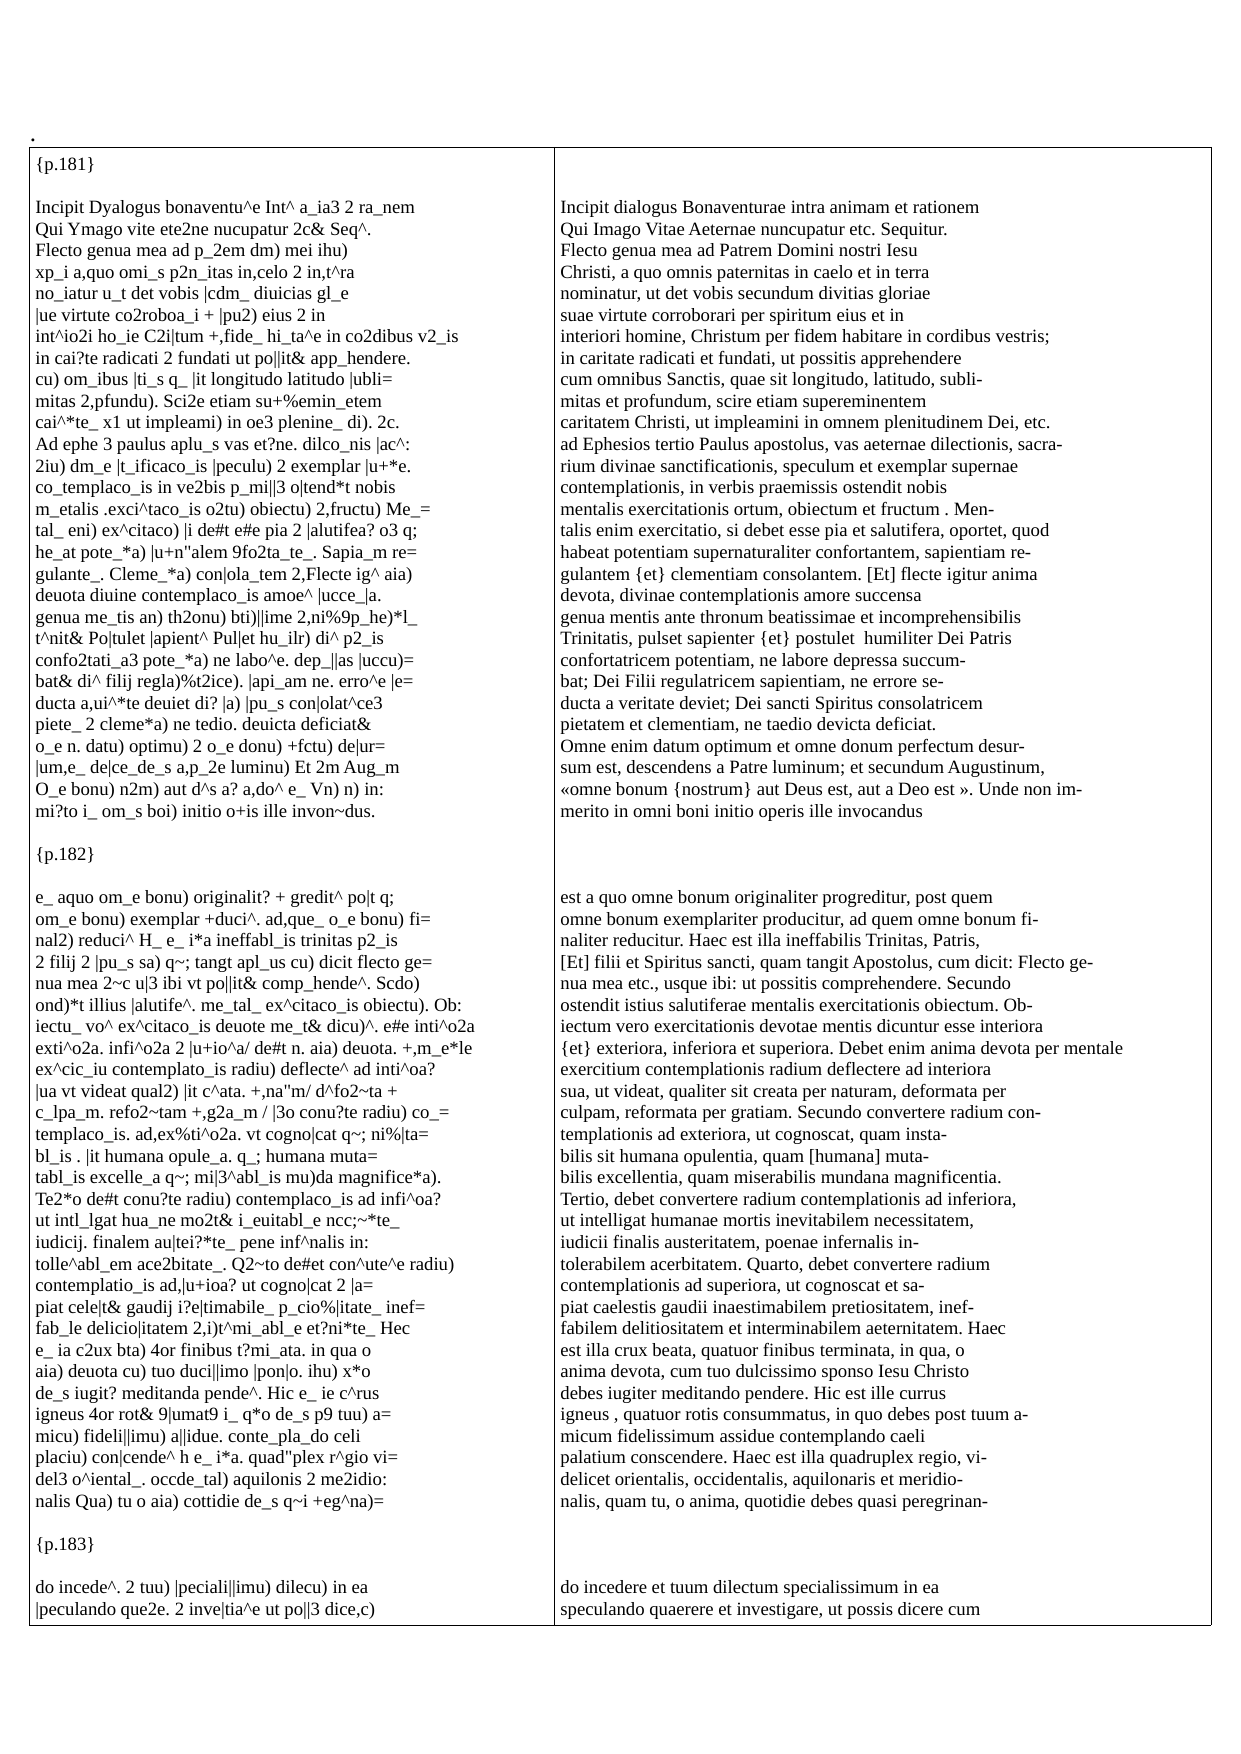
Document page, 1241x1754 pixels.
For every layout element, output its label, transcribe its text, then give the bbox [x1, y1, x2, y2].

table_header {p.181} Incipit Dyalogus bonaventu^e Int^ a_ia3 2 ra_nem Qui Ymago vite ete2ne nucupatur 2c& Seq^. Flecto genua mea ad p_2em dm) mei ihu) xp_i a,quo omi_s p2n_itas in,celo 2 in,t^ra no_iatur u_t det vobis |cdm_ diuicias gl_e |ue virtute co2roboa_i + |pu2) eius 2 in int^io2i ho_ie C2i|tum +,fide_ hi_ta^e in co2dibus v2_is in cai?te radicati 2 fundati ut po||it& app_hendere. cu) om_ibus |ti_s q_ |it longitudo latitudo |ubli= mitas 2,pfundu). Sci2e etiam su+%emin_etem cai^*te_ x1 ut impleami) in oe3 plenine_ di). 2c. Ad ephe 3 paulus aplu_s vas et?ne. dilco_nis |ac^: 2iu) dm_e |t_ificaco_is |peculu) 2 exemplar |u+*e. co_templaco_is in ve2bis p_mi||3 o|tend*t nobis m_etalis .exci^taco_is o2tu) obiectu) 2,fructu) Me_= tal_ eni) ex^citaco) |i de#t e#e pia 2 |alutifea? o3 q; he_at pote_*a) |u+n"alem 9fo2ta_te_. Sapia_m re= gulante_. Cleme_*a) con|ola_tem 2,Flecte ig^ aia) deuota diuine contemplaco_is amoe^ |ucce_|a. genua me_tis an) th2onu) bti)||ime 2,ni%9p_he)*l_ t^nit& Po|tulet |apient^ Pul|et hu_ilr) di^ p2_is confo2tati_a3 pote_*a) ne labo^e. dep_||as |uccu)= bat& di^ filij regla)%t2ice). |api_am ne. erro^e |e= ducta a,ui^*te deuiet di? |a) |pu_s con|olat^ce3 piete_ 2 cleme*a) ne tedio. deuicta deficiat& o_e n. datu) optimu) 2 o_e donu) +fctu) de|ur= |um,e_ de|ce_de_s a,p_2e luminu) Et 2m Aug_m O_e bonu) n2m) aut d^s a? a,do^ e_ Vn) n) in: mi?to i_ om_s boi) initio o+is ille invon~dus. {p.182} e_ aquo om_e bonu) originalit? + gredit^ po|t q; om_e bonu) exemplar +duci^. ad,que_ o_e bonu) fi= nal2) reduci^ H_ e_ i*a ineffabl_is trinitas p2_is 2 filij 2 |pu_s sa) q~; tangt apl_us cu) dicit flecto ge= nua mea 2~c u|3 ibi vt po||it& comp_hende^. Scdo) ond)*t illius |alutife^. me_tal_ ex^citaco_is obiectu). Ob: iectu_ vo^ ex^citaco_is deuote me_t& dicu)^. e#e inti^o2a exti^o2a. infi^o2a 2 |u+io^a/ de#t n. aia) deuota. +,m_e*le ex^cic_iu contemplato_is radiu) deflecte^ ad inti^oa? |ua vt videat qual2) |it c^ata. +,na"m/ d^fo2~ta + c_lpa_m. refo2~tam +,g2a_m / |3o conu?te radiu) co_= templaco_is. ad,ex%ti^o2a. vt cogno|cat q~; ni%|ta= bl_is . |it humana opule_a. q_; humana muta= tabl_is excelle_a q~; mi|3^abl_is mu)da magnifice*a). Te2*o de#t conu?te radiu) contemplaco_is ad infi^oa? ut intl_lgat hua_ne mo2t& i_euitabl_e ncc;~*te_ iudicij. finalem au|tei?*te_ pene inf^nalis in: tolle^abl_em ace2bitate_. Q2~to de#et con^ute^e radiu) contemplatio_is ad,|u+ioa? ut cogno|cat 2 |a= piat cele|t& gaudij i?e|timabile_ p_cio%|itate_ inef= fab_le delicio|itatem 2,i)t^mi_abl_e et?ni*te_ Hec e_ ia c2ux bta) 4or finibus t?mi_ata. in qua o aia) deuota cu) tuo duci||imo |pon|o. ihu) x*o de_s iugit? meditanda pende^. Hic e_ ie c^rus igneus 4or rot& 9|umat9 i_ q*o de_s p9 tuu) a= micu) fideli||imu) a||idue. conte_pla_do celi placiu) con|cende^ h e_ i*a. quad"plex r^gio vi= del3 o^iental_. occde_tal) aquilonis 2 me2idio: nalis Qua) tu o aia) cottidie de_s q~i +eg^na)= {p.183} do incede^. 2 tuu) |peciali||imu) dilecu) in ea |peculando que2e. 2 inve|tia^e ut po||3 dice,c) [30, 148, 554, 1625]
table_header Incipit dialogus Bonaventurae intra animam et rationem Qui Imago Vitae Aeternae nuncupatur etc. Sequitur. Flecto genua mea ad Patrem Domini nostri Iesu Christi, a quo omnis paternitas in caelo et in terra nominatur, ut det vobis secundum divitias gloriae suae virtute corroborari per spiritum eius et in interiori homine, Christum per fidem habitare in cordibus vestris; in caritate radicati et fundati, ut possitis apprehendere cum omnibus Sanctis, quae sit longitudo, latitudo, subli- mitas et profundum, scire etiam supereminentem caritatem Christi, ut impleamini in omnem plenitudinem Dei, etc. ad Ephesios tertio Paulus apostolus, vas aeternae dilectionis, sacra- rium divinae sanctificationis, speculum et exemplar supernae contemplationis, in verbis praemissis ostendit nobis mentalis exercitationis ortum, obiectum et fructum . Men- talis enim exercitatio, si debet esse pia et salutifera, oportet, quod habeat potentiam supernaturaliter confortantem, sapientiam re- gulantem {et} clementiam consolantem. [Et] flecte igitur anima devota, divinae contemplationis amore succensa genua mentis ante thronum beatissimae et incomprehensibilis Trinitatis, pulset sapienter {et} postulet humiliter Dei Patris confortatricem potentiam, ne labore depressa succum- bat; Dei Filii regulatricem sapientiam, ne errore se- ducta a veritate deviet; Dei sancti Spiritus consolatricem pietatem et clementiam, ne taedio devicta deficiat. Omne enim datum optimum et omne donum perfectum desur- sum est, descendens a Patre luminum; et secundum Augustinum, «omne bonum {nostrum} aut Deus est, aut a Deo est ». Unde non im- merito in omni boni initio operis ille invocandus est a quo omne bonum originaliter progreditur, post quem omne bonum exemplariter producitur, ad quem omne bonum fi- naliter reducitur. Haec est illa ineffabilis Trinitas, Patris, [Et] filii et Spiritus sancti, quam tangit Apostolus, cum dicit: Flecto ge- nua mea etc., usque ibi: ut possitis comprehendere. Secundo ostendit istius salutiferae mentalis exercitationis obiectum. Ob- iectum vero exercitationis devotae mentis dicuntur esse interiora {et} exteriora, inferiora et superiora. Debet enim anima devota per mentale exercitium contemplationis radium deflectere ad interiora sua, ut videat, qualiter sit creata per naturam, deformata per culpam, reformata per gratiam. Secundo convertere radium con- templationis ad exteriora, ut cognoscat, quam insta- bilis sit humana opulentia, quam [humana] muta- bilis excellentia, quam miserabilis mundana magnificentia. Tertio, debet convertere radium contemplationis ad inferiora, ut intelligat humanae mortis inevitabilem necessitatem, iudicii finalis austeritatem, poenae infernalis in- tolerabilem acerbitatem. Quarto, debet convertere radium contemplationis ad superiora, ut cognoscat et sa- piat caelestis gaudii inaestimabilem pretiositatem, inef- fabilem delitiositatem et interminabilem aeternitatem. Haec est illa crux beata, quatuor finibus terminata, in qua, o anima devota, cum tuo dulcissimo sponso Iesu Christo debes iugiter meditando pendere. Hic est ille currus igneus , quatuor rotis consummatus, in quo debes post tuum a- micum fidelissimum assidue contemplando caeli palatium conscendere. Haec est illa quadruplex regio, vi- delicet orientalis, occidentalis, aquilonaris et meridio- nalis, quam tu, o anima, quotidie debes quasi peregrinan- do incedere et tuum dilectum specialissimum in ea speculando quaerere et investigare, ut possis dicere cum [555, 148, 1211, 1625]
text . [29, 118, 1211, 147]
